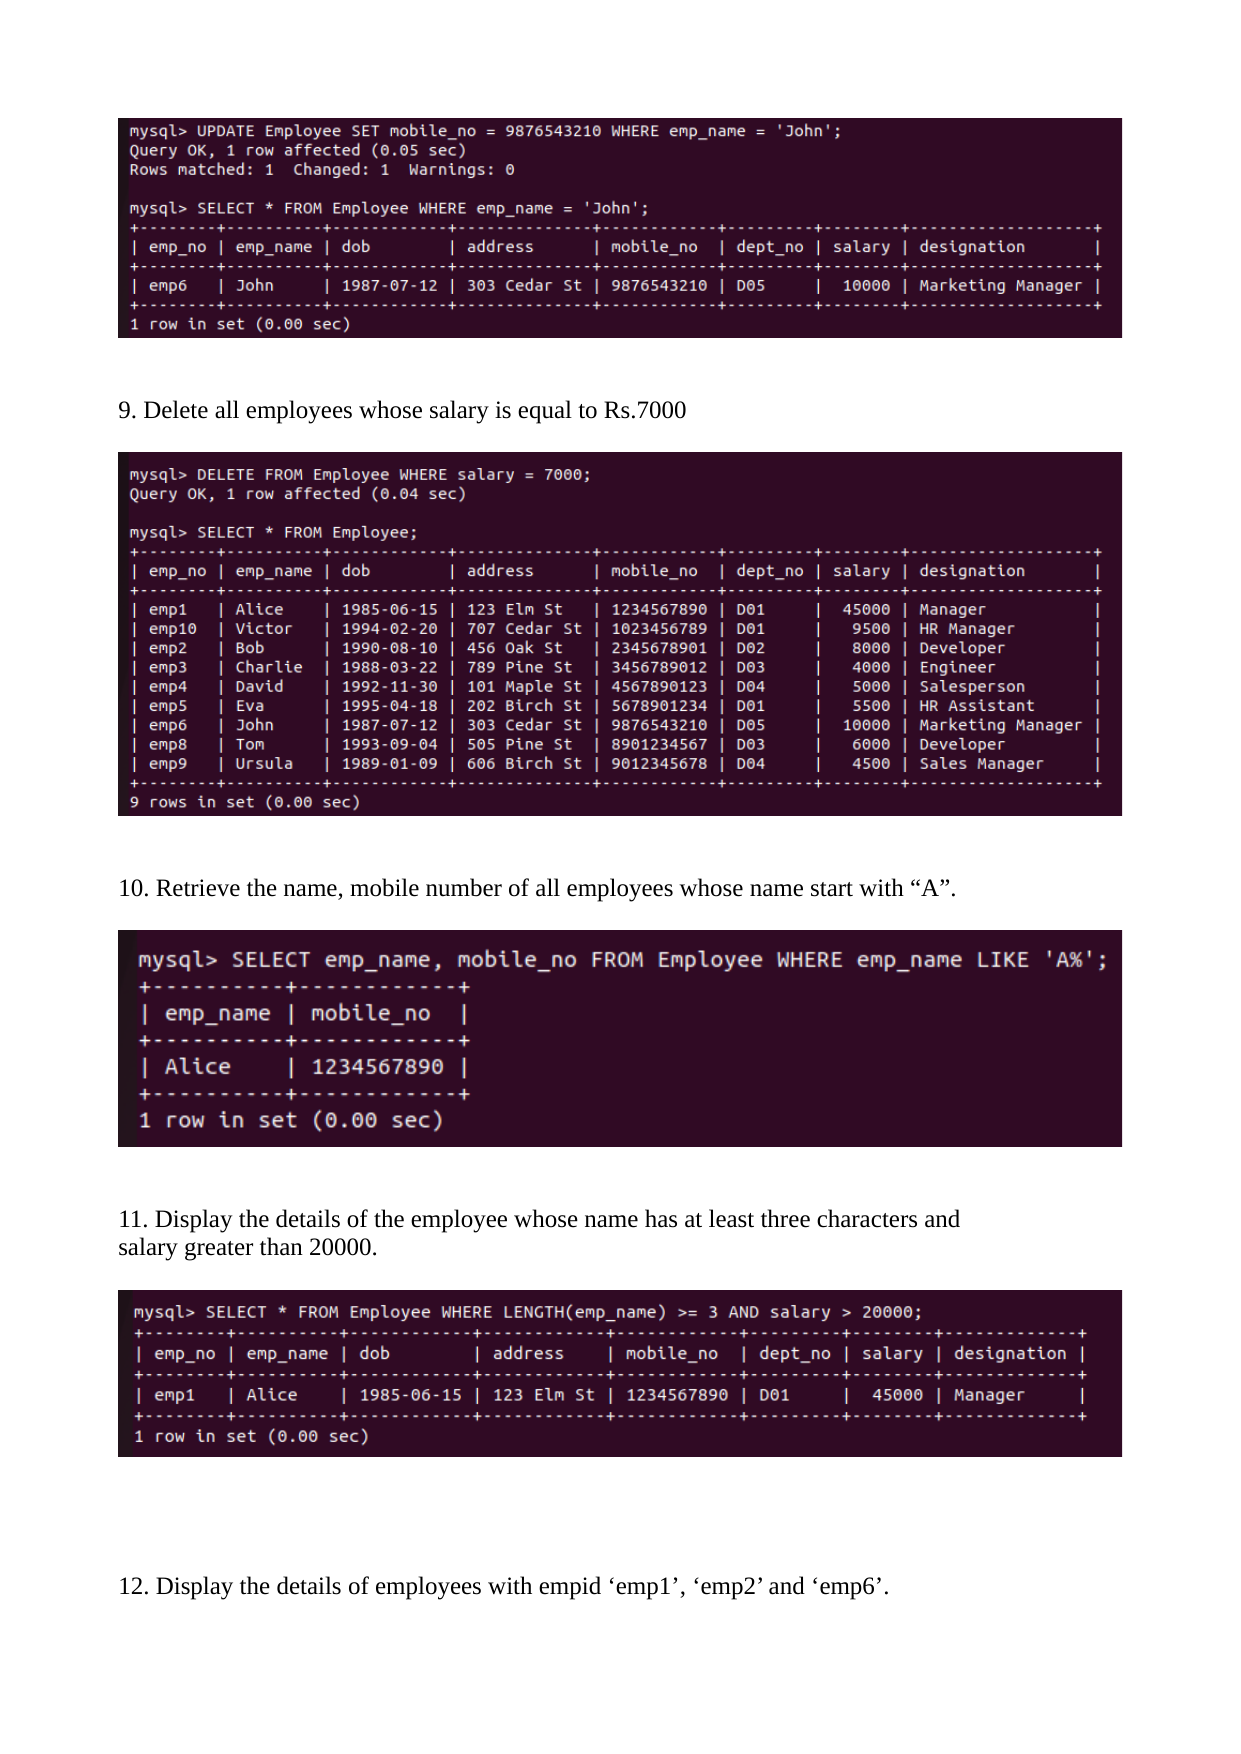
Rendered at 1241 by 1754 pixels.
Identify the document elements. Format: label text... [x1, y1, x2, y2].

text salary greater than 20000. [118, 1232, 1122, 1261]
picture [118, 452, 1123, 816]
text 12. Display the details of employees with empid ‘emp1’, ‘emp2’ and ‘emp6’. [118, 1571, 1122, 1600]
text 9. Delete all employees whose salary is equal to Rs.7000 [118, 395, 1122, 423]
picture [118, 930, 1123, 1147]
text 11. Display the details of the employee whose name has at least three characters and [118, 1204, 1122, 1232]
text 10. Retrieve the name, mobile number of all employees whose name start with “A”. [118, 873, 1122, 902]
picture [118, 118, 1123, 338]
picture [118, 1290, 1123, 1457]
